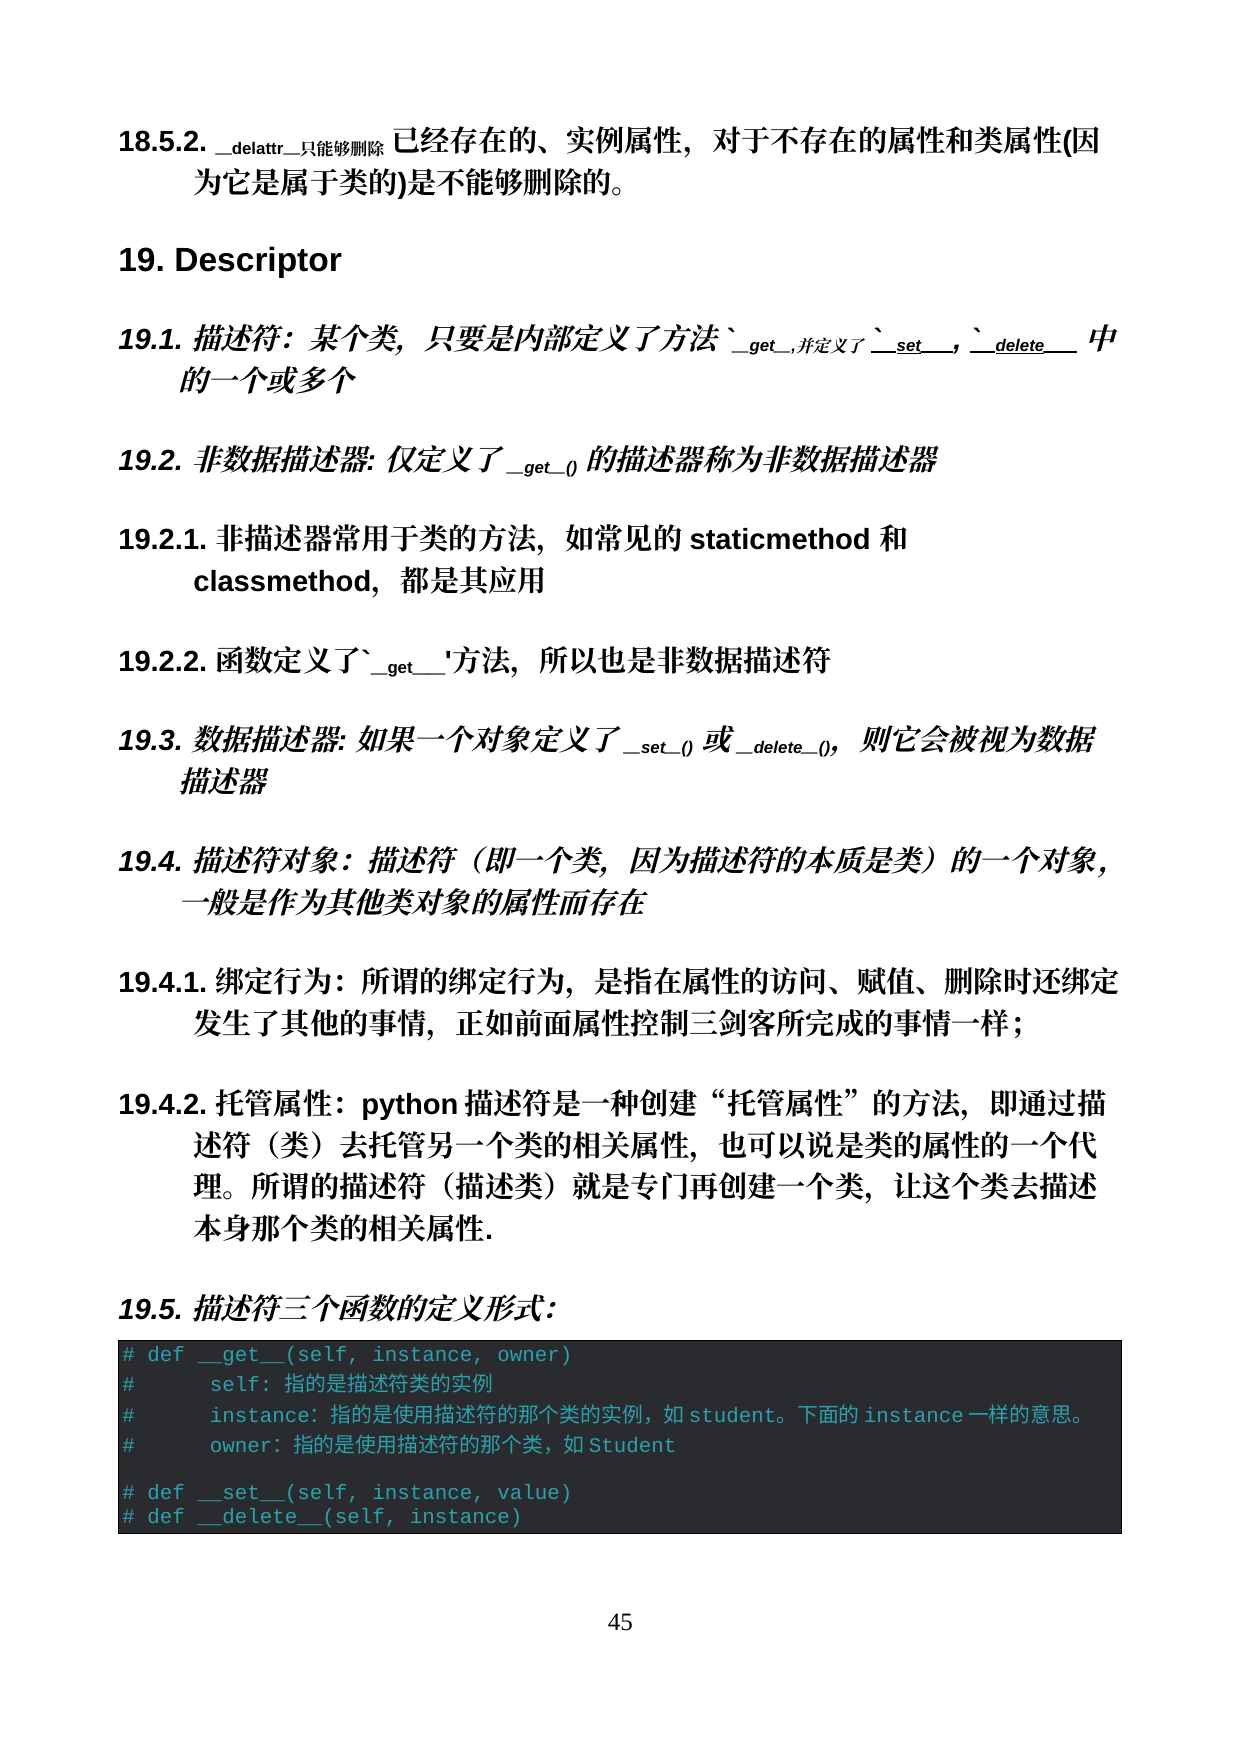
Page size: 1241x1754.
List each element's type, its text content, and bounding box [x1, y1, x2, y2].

text # instance：指的是使用描述符的那个类的实例，如student。下面的instance一样的意思。 [119, 1394, 1121, 1424]
subtitle Descriptor [118, 239, 1122, 278]
subtitle 非数据描述器: 仅定义了 _get_() 的描述器称为非数据描述器 [118, 437, 1122, 479]
text # def __get__(self, instance, owner) [119, 1341, 1121, 1363]
subtitle 托管属性：python描述符是一种创建“托管属性”的方法，即通过描述符（类）去托管另一个类的相关属性，也可以说是类的属性的一个代理。所谓的描述符（描述类）就是专门再创建一个类，让这个类去描述本身那个类的相关属性. [118, 1081, 1122, 1248]
text # owner：指的是使用描述符的那个类，如Student [119, 1424, 1121, 1455]
text # def __set__(self, instance, value) [119, 1478, 1121, 1502]
subtitle 数据描述器: 如果一个对象定义了 _set_() 或 _delete_()，则它会被视为数据描述器 [118, 717, 1122, 801]
subtitle 绑定行为：所谓的绑定行为，是指在属性的访问、赋值、删除时还绑定发生了其他的事情，正如前面属性控制三剑客所完成的事情一样； [118, 959, 1122, 1043]
subtitle 描述符对象：描述符（即一个类，因为描述符的本质是类）的一个对象，一般是作为其他类对象的属性而存在 [118, 838, 1122, 922]
subtitle 描述符：某个类，只要是内部定义了方法 `_get_,并定义了 `_set__, `_delete__ 中的一个或多个 [118, 316, 1122, 399]
subtitle 描述符三个函数的定义形式： [118, 1286, 1122, 1327]
subtitle _delattr_只能够删除 已经存在的、实例属性，对于不存在的属性和类属性(因为它是属于类的)是不能够删除的。 [118, 118, 1122, 202]
subtitle 非描述器常用于类的方法，如常见的 staticmethod 和 classmethod，都是其应用 [118, 516, 1122, 600]
text # def __delete__(self, instance) [119, 1502, 1121, 1533]
subtitle 函数定义了`_get__'方法，所以也是非数据描述符 [118, 637, 1122, 679]
text # self: 指的是描述符类的实例 [119, 1363, 1121, 1394]
